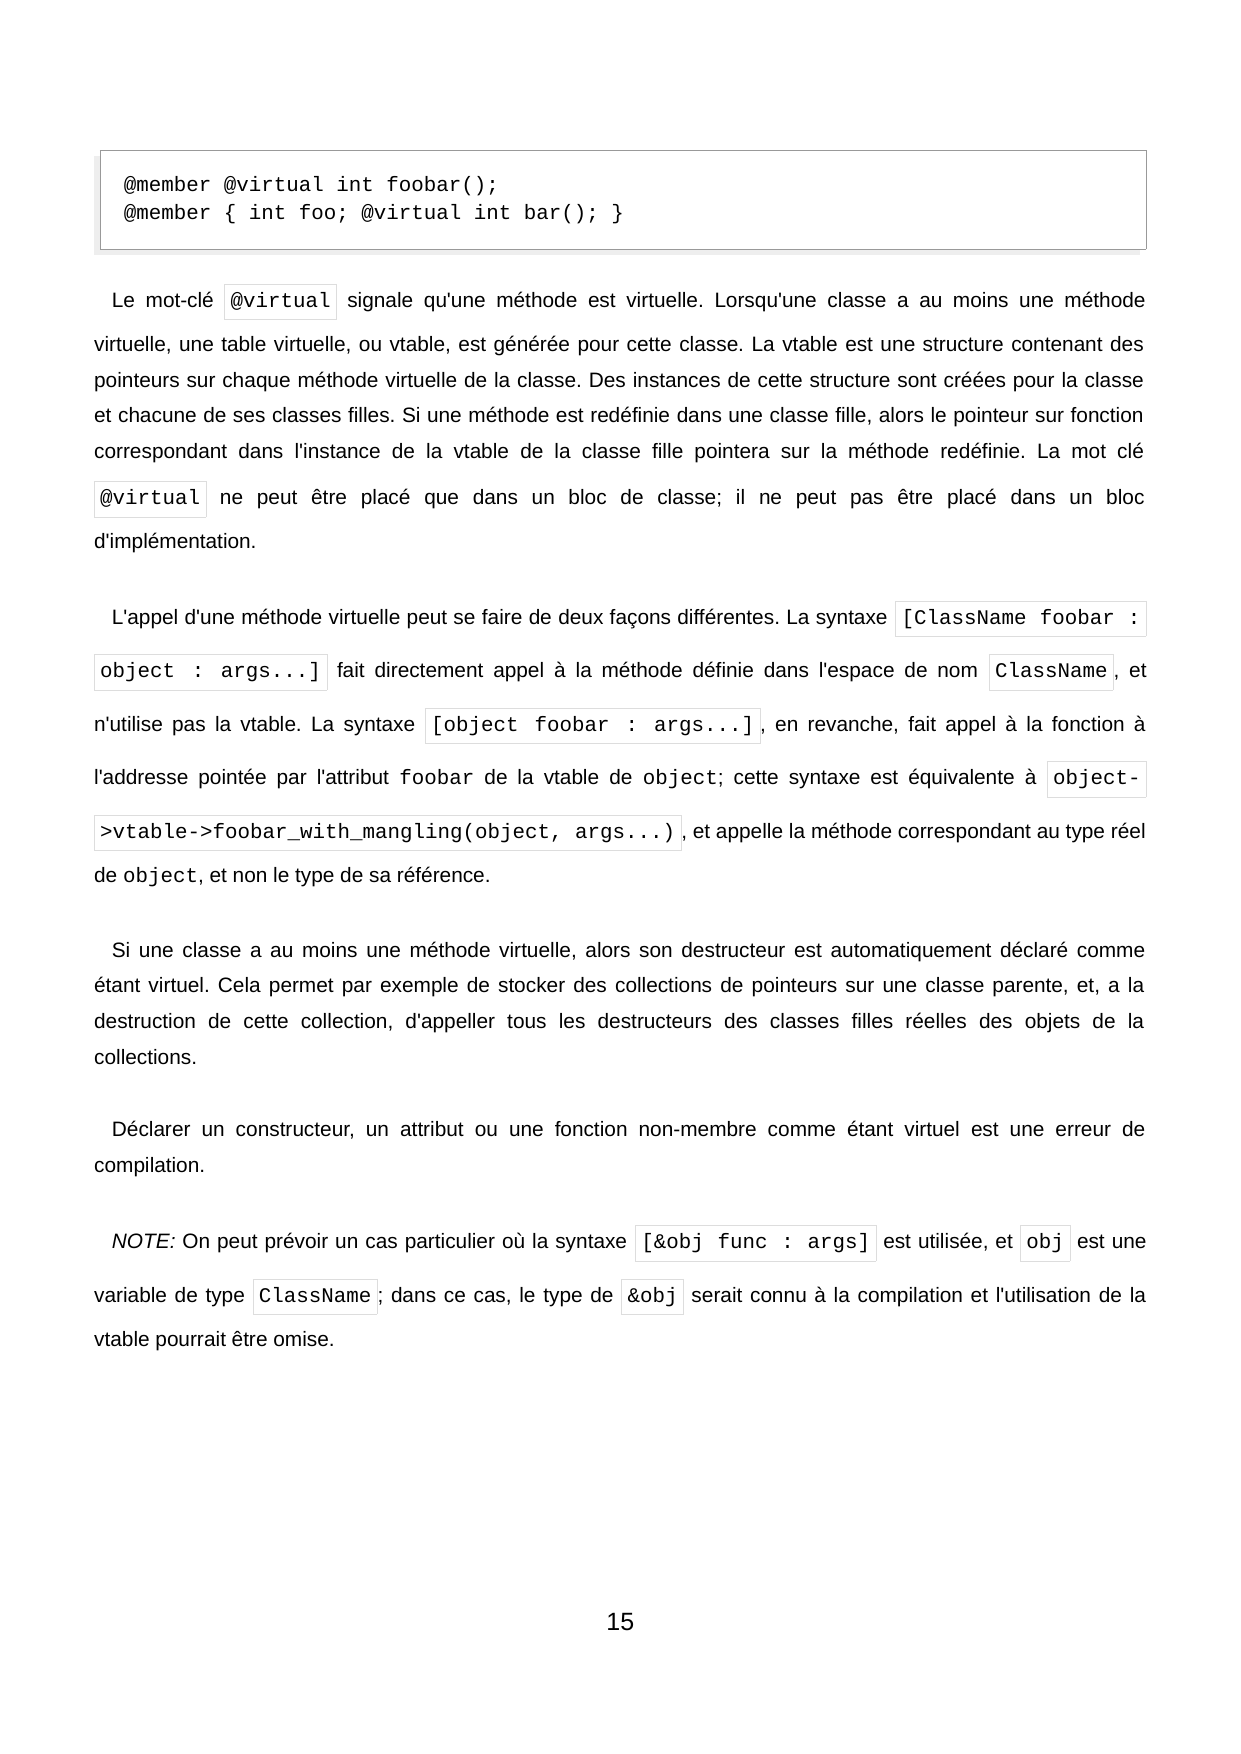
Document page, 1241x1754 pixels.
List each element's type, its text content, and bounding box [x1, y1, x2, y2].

text L'appel d'une méthode virtuelle peut se faire de deux façons différentes. La syntaxe [ClassName foobar : object : args...] fait directement appel à la méthode définie dans l'espace de nom ClassName, et n'utilise pas la vtable. La syntaxe [object foobar : args...], en revanche, fait appel à la fonction à l'addresse pointée par l'attribut foobar de la vtable de object; cette syntaxe est équivalente à object->vtable->foobar_with_mangling(object, args...), et appelle la méthode correspondant au type réel de object, et non le type de sa référence. [94, 601, 1146, 888]
text Si une classe a au moins une méthode virtuelle, alors son destructeur est automatiquement déclaré comme étant virtuel. Cela permet par exemple de stocker des collections de pointeurs sur une classe parente, et, a la destruction de cette collection, d'appeller tous les destructeurs des classes filles réelles des objets de la collections. [94, 937, 1146, 1069]
text @member @virtual int foobar(); [101, 151, 1146, 178]
text @member { int foo; @virtual int bar(); } [101, 178, 1146, 249]
text Le mot-clé @virtual signale qu'une méthode est virtuelle. Lorsqu'une classe a au moins une méthode virtuelle, une table virtuelle, ou vtable, est générée pour cette classe. La vtable est une structure contenant des pointeurs sur chaque méthode virtuelle de la classe. Des instances de cette structure sont créées pour la classe et chacune de ses classes filles. Si une méthode est redéfinie dans une classe fille, alors le pointeur sur fonction correspondant dans l'instance de la vtable de la classe fille pointera sur la méthode redéfinie. La mot clé @virtual ne peut être placé que dans un bloc de classe; il ne peut pas être placé dans un bloc d'implémentation. [94, 284, 1146, 553]
text Déclarer un constructeur, un attribut ou une fonction non-membre comme étant virtuel est une erreur de compilation. [94, 1117, 1146, 1177]
text NOTE: On peut prévoir un cas particulier où la syntaxe [&obj func : args] est utilisée, et obj est une variable de type ClassName; dans ce cas, le type de &obj serait connu à la compilation et l'utilisation de la vtable pourrait être omise. [94, 1225, 1146, 1350]
